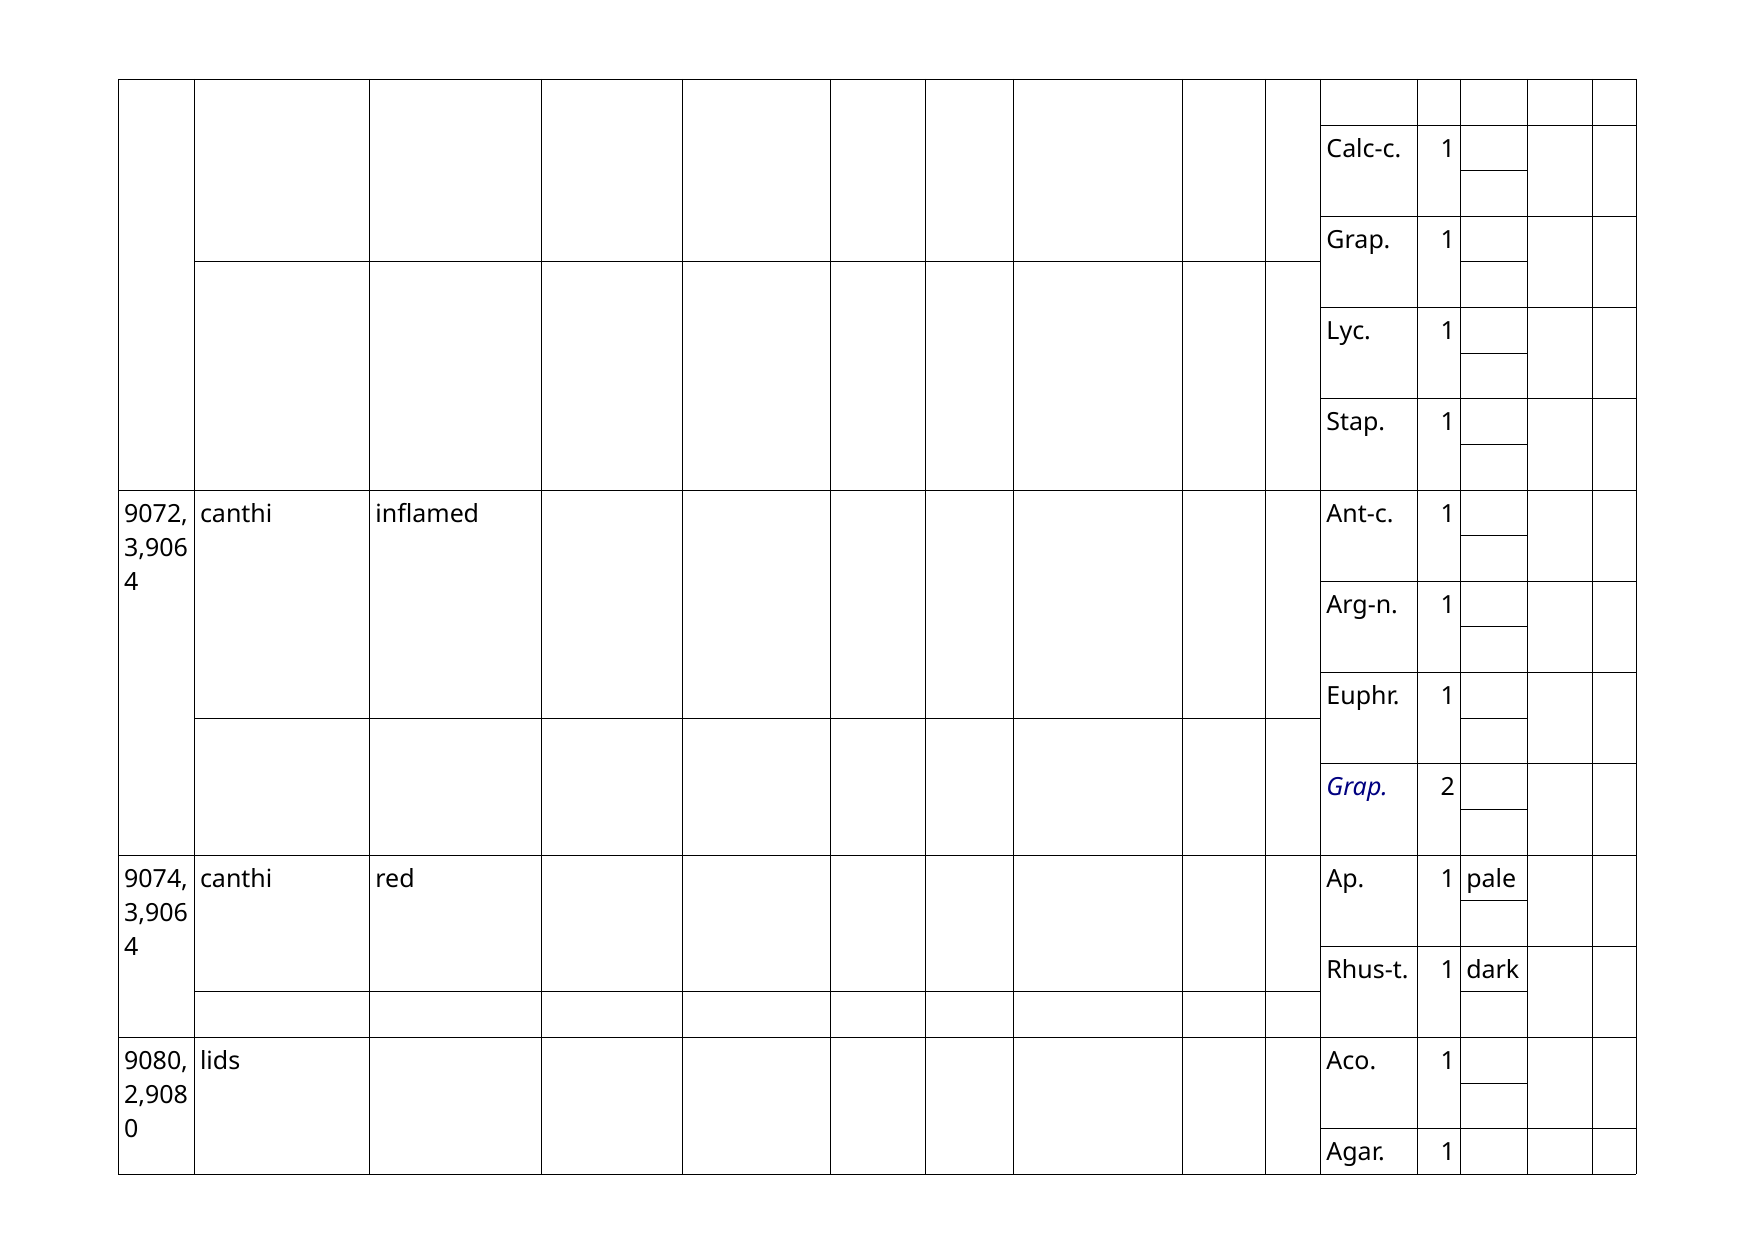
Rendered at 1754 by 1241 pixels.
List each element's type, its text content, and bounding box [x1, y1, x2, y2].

table_cell [1593, 308, 1636, 398]
table_cell red [370, 856, 541, 991]
table_cell [1461, 582, 1527, 626]
table_cell [1461, 1038, 1527, 1083]
table_cell [1593, 673, 1636, 763]
table_cell [831, 856, 925, 991]
table_cell [1593, 491, 1636, 581]
table_cell [1528, 126, 1592, 216]
table_cell Aco. [1321, 1038, 1417, 1128]
table_cell [1461, 445, 1527, 489]
table_cell [1528, 764, 1592, 854]
table_cell [1593, 1129, 1636, 1174]
table_cell [831, 992, 925, 1037]
table_cell [1528, 947, 1592, 1037]
table_cell [1461, 764, 1527, 809]
table_cell [1461, 719, 1527, 763]
table_cell [1014, 80, 1182, 261]
table_cell Grap. [1321, 217, 1417, 307]
table_cell [1183, 719, 1265, 854]
table_cell [1461, 1129, 1527, 1174]
table_cell 1 [1418, 126, 1460, 216]
table_cell [542, 262, 682, 489]
table_cell [1528, 80, 1592, 124]
table_cell [926, 992, 1013, 1037]
table_cell [1528, 217, 1592, 307]
table_cell [1461, 354, 1527, 398]
table_cell [926, 262, 1013, 489]
table_cell 1 [1418, 217, 1460, 307]
table_cell [1014, 992, 1182, 1037]
table_cell [1266, 80, 1320, 261]
table_cell canthi [195, 491, 369, 718]
table_cell 1 [1418, 399, 1460, 489]
table_cell [1461, 126, 1527, 170]
table_cell canthi [195, 856, 369, 991]
table_cell 2 [1418, 764, 1460, 854]
table_cell [1528, 1129, 1592, 1174]
table_cell [195, 80, 369, 261]
table_cell [831, 80, 925, 261]
table_cell 1 [1418, 491, 1460, 581]
table_cell [1593, 1038, 1636, 1128]
table_cell [1014, 719, 1182, 854]
table_cell [370, 262, 541, 489]
table_cell [1461, 673, 1527, 718]
table_cell inflamed [370, 491, 541, 718]
table_cell [1461, 810, 1527, 854]
table_cell [1266, 719, 1320, 854]
table_cell [683, 992, 830, 1037]
table_cell [1461, 80, 1527, 124]
table_cell [1593, 126, 1636, 216]
table_cell 1 [1418, 1038, 1460, 1128]
table_cell [1266, 992, 1320, 1037]
table_cell [542, 992, 682, 1037]
table_cell [195, 719, 369, 854]
table_cell Ap. [1321, 856, 1417, 946]
table_cell Ant-c. [1321, 491, 1417, 581]
table_cell pale [1461, 856, 1527, 900]
table_cell 1 [1418, 582, 1460, 672]
table_cell [542, 1038, 682, 1174]
table_cell [1461, 1084, 1527, 1128]
table_cell Euphr. [1321, 673, 1417, 763]
table_cell Stap. [1321, 399, 1417, 489]
table_cell [1183, 856, 1265, 991]
table_cell [1183, 1038, 1265, 1174]
table_cell [831, 719, 925, 854]
table_cell [1593, 764, 1636, 854]
table_cell [1461, 627, 1527, 672]
table_cell 1 [1418, 947, 1460, 1037]
table_cell 1 [1418, 856, 1460, 946]
table_cell [1461, 901, 1527, 946]
table_cell [1528, 399, 1592, 489]
table_cell [1461, 308, 1527, 353]
table_cell 9080,2,9080 [119, 1038, 194, 1174]
table_cell [926, 1038, 1013, 1174]
table_cell [1593, 856, 1636, 946]
table_cell [1461, 491, 1527, 535]
table_cell [926, 491, 1013, 718]
table_cell [1528, 308, 1592, 398]
table_cell [1014, 262, 1182, 489]
table_cell [542, 491, 682, 718]
table_cell [1183, 491, 1265, 718]
table_cell 9072,3,9064 [119, 491, 194, 854]
table_cell [370, 719, 541, 854]
table_cell 9074,3,9064 [119, 856, 194, 1037]
table_cell [370, 992, 541, 1037]
table_cell [1593, 80, 1636, 124]
table_cell [1593, 582, 1636, 672]
table_cell [1418, 80, 1460, 124]
table_cell [1528, 582, 1592, 672]
table_cell [370, 1038, 541, 1174]
table_cell [683, 719, 830, 854]
table_cell [119, 80, 194, 489]
table_cell [1014, 856, 1182, 991]
table_cell [831, 1038, 925, 1174]
table_cell [926, 80, 1013, 261]
table_cell [1528, 491, 1592, 581]
table_cell Grap. [1321, 764, 1417, 854]
table_cell Arg-n. [1321, 582, 1417, 672]
table_cell [1528, 856, 1592, 946]
table_cell [1183, 992, 1265, 1037]
table_cell [1461, 171, 1527, 216]
table_cell Calc-c. [1321, 126, 1417, 216]
table_cell [1461, 262, 1527, 307]
table_cell Rhus-t. [1321, 947, 1417, 1037]
table_cell [1014, 491, 1182, 718]
table_cell [1266, 491, 1320, 718]
table_cell [1183, 80, 1265, 261]
table_cell [1528, 1038, 1592, 1128]
table_cell 1 [1418, 308, 1460, 398]
table_cell [195, 992, 369, 1037]
table_cell [683, 262, 830, 489]
table_cell [1528, 673, 1592, 763]
table_cell [1593, 217, 1636, 307]
table_cell [542, 80, 682, 261]
table_cell [370, 80, 541, 261]
table_cell lids [195, 1038, 369, 1174]
table_cell Agar. [1321, 1129, 1417, 1174]
table_cell [831, 491, 925, 718]
table_cell [683, 856, 830, 991]
table_cell [542, 856, 682, 991]
table_cell [195, 262, 369, 489]
table_cell [1461, 217, 1527, 261]
table_cell 1 [1418, 673, 1460, 763]
table_cell [1461, 992, 1527, 1037]
table_cell [1014, 1038, 1182, 1174]
table_cell [1461, 399, 1527, 444]
table_cell [1321, 80, 1417, 124]
table_cell [926, 719, 1013, 854]
table_cell [683, 491, 830, 718]
table_cell [542, 719, 682, 854]
table_cell dark [1461, 947, 1527, 991]
table_cell [1593, 399, 1636, 489]
table_cell [1266, 1038, 1320, 1174]
table_cell [831, 262, 925, 489]
table_cell [1461, 536, 1527, 581]
table_cell [1266, 856, 1320, 991]
table_cell [1593, 947, 1636, 1037]
table_cell [683, 80, 830, 261]
table_cell 1 [1418, 1129, 1460, 1174]
table_cell Lyc. [1321, 308, 1417, 398]
table_cell [926, 856, 1013, 991]
table_cell [683, 1038, 830, 1174]
table_cell [1266, 262, 1320, 489]
table_cell [1183, 262, 1265, 489]
